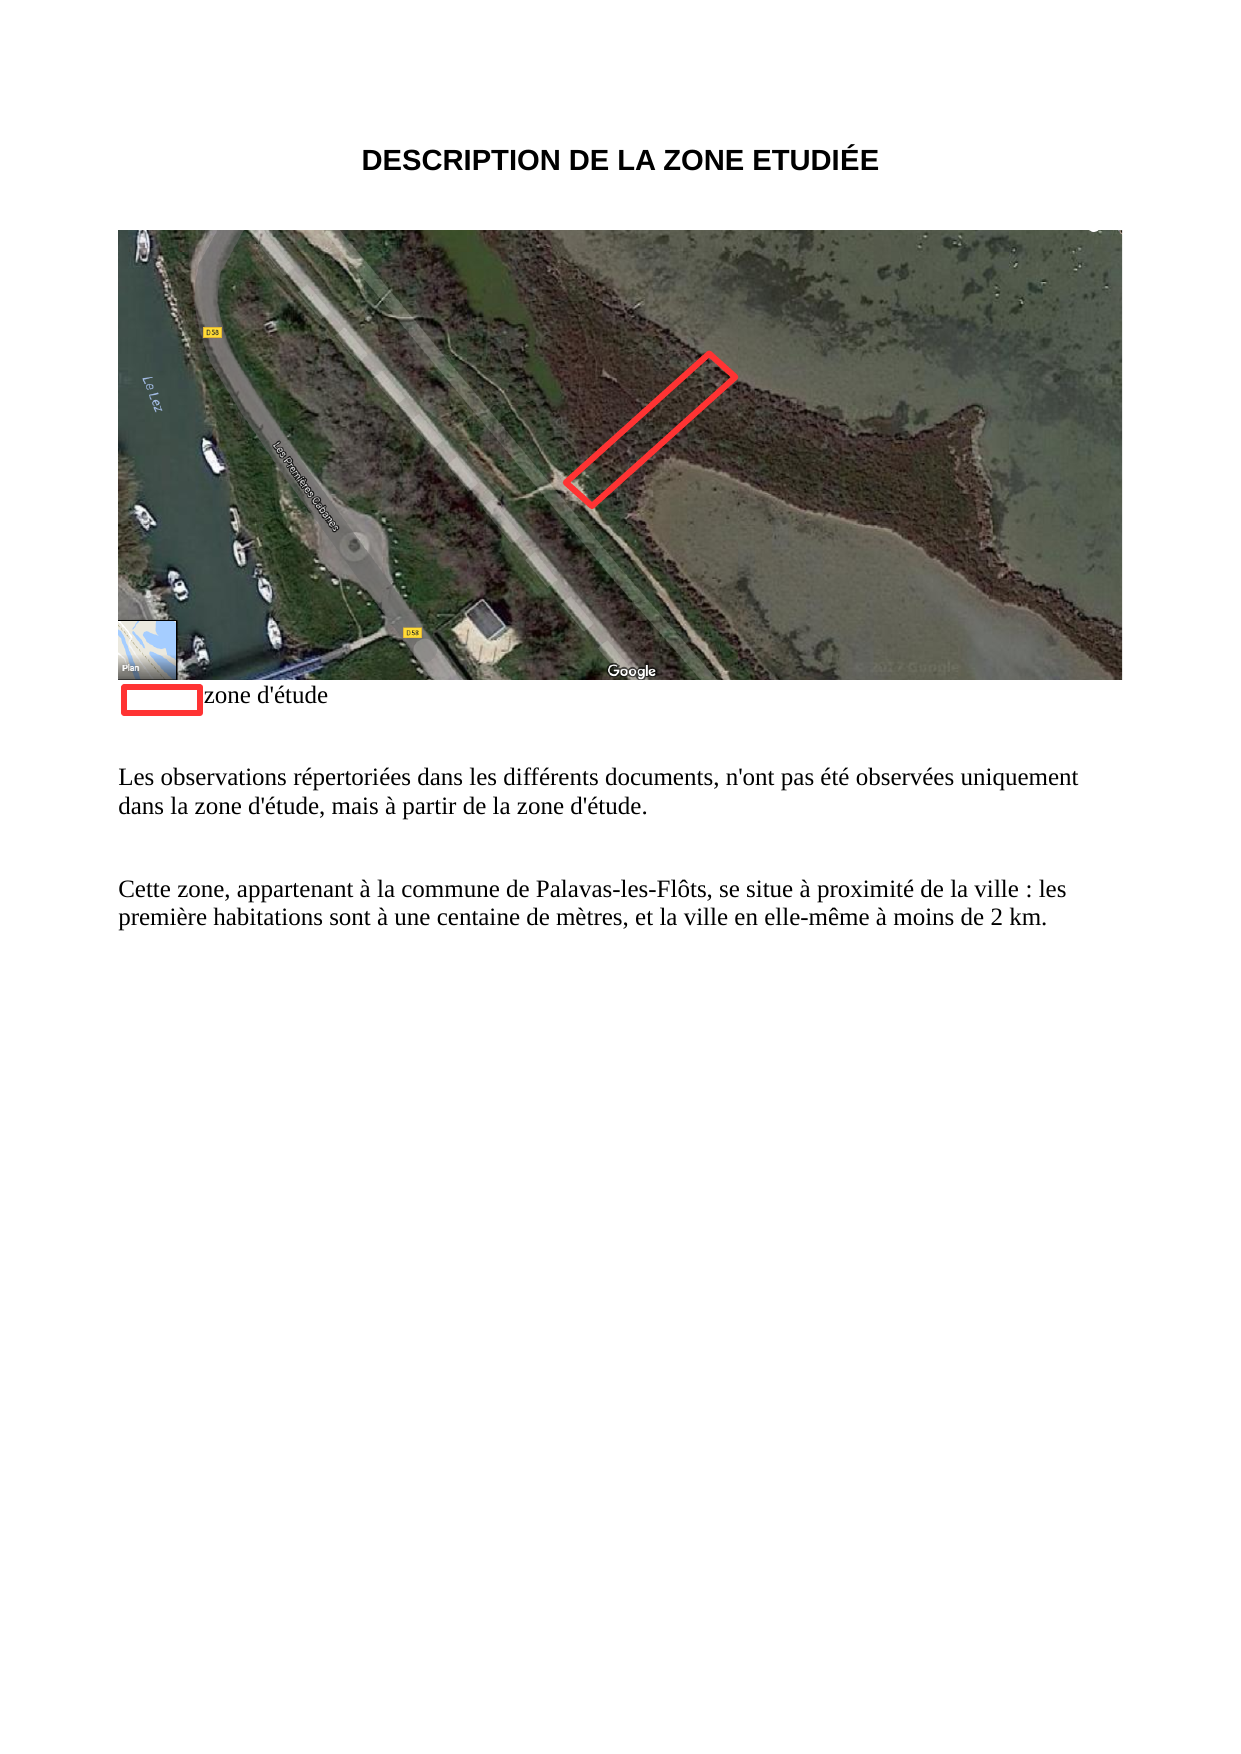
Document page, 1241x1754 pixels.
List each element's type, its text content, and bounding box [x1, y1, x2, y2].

text Les observations répertoriées dans les différents documents, n'ont pas été observées uniquement dans la zone d'étude, mais à partir de la zone d'étude. [118, 762, 1122, 820]
subtitle DESCRIPTION DE LA ZONE ETUDIÉE [118, 143, 1122, 177]
picture [118, 230, 1123, 680]
text Cette zone, appartenant à la commune de Palavas-les-Flôts, se situe à proximité de la ville : les première habitations sont à une centaine de mètres, et la ville en elle-même à moins de 2 km. [118, 874, 1122, 931]
text zone d'étude [118, 680, 1122, 709]
